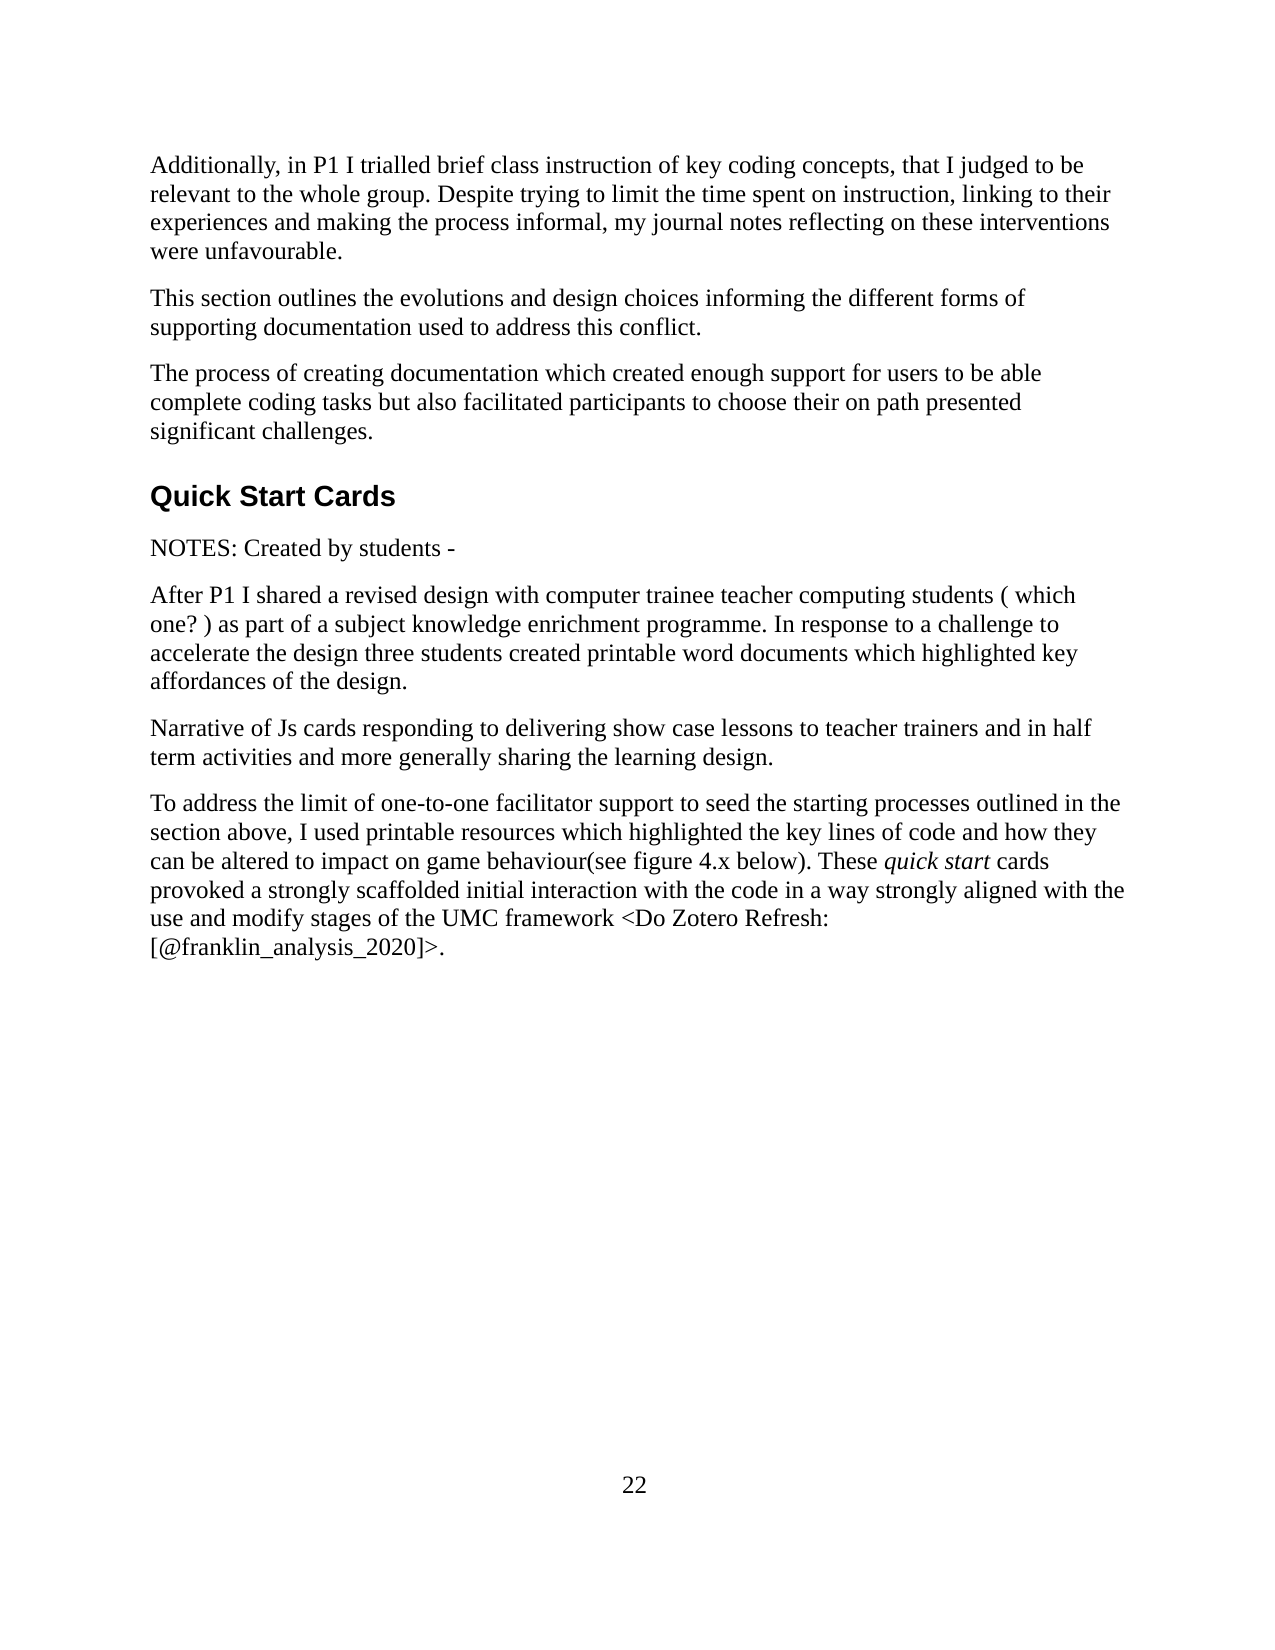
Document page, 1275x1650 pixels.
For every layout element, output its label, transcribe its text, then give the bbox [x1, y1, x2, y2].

text NOTES: Created by students - [150, 533, 1125, 562]
text To address the limit of one-to-one facilitator support to seed the starting processes outlined in the section above, I used printable resources which highlighted the key lines of code and how they can be altered to impact on game behaviour(see figure 4.x below). These quick start cards provoked a strongly scaffolded initial interaction with the code in a way strongly aligned with the use and modify stages of the UMC framework <Do Zotero Refresh: [@franklin_analysis_2020]>. [150, 788, 1125, 961]
text Narrative of Js cards responding to delivering show case lessons to teacher trainers and in half term activities and more generally sharing the learning design. [150, 713, 1125, 771]
text The process of creating documentation which created enough support for users to be able complete coding tasks but also facilitated participants to choose their on path presented significant challenges. [150, 358, 1125, 444]
text This section outlines the evolutions and design choices informing the different forms of supporting documentation used to address this conflict. [150, 283, 1125, 340]
text Additionally, in P1 I trialled brief class instruction of key coding concepts, that I judged to be relevant to the whole group. Despite trying to limit the time spent on instruction, linking to their experiences and making the process informal, my journal notes reflecting on these interventions were unfavourable. [150, 150, 1125, 265]
text After P1 I shared a revised design with computer trainee teacher computing students ( which one? ) as part of a subject knowledge enrichment programme. In response to a challenge to accelerate the design three students created printable word documents which highlighted key affordances of the design. [150, 580, 1125, 695]
subtitle Quick Start Cards [150, 478, 1125, 512]
